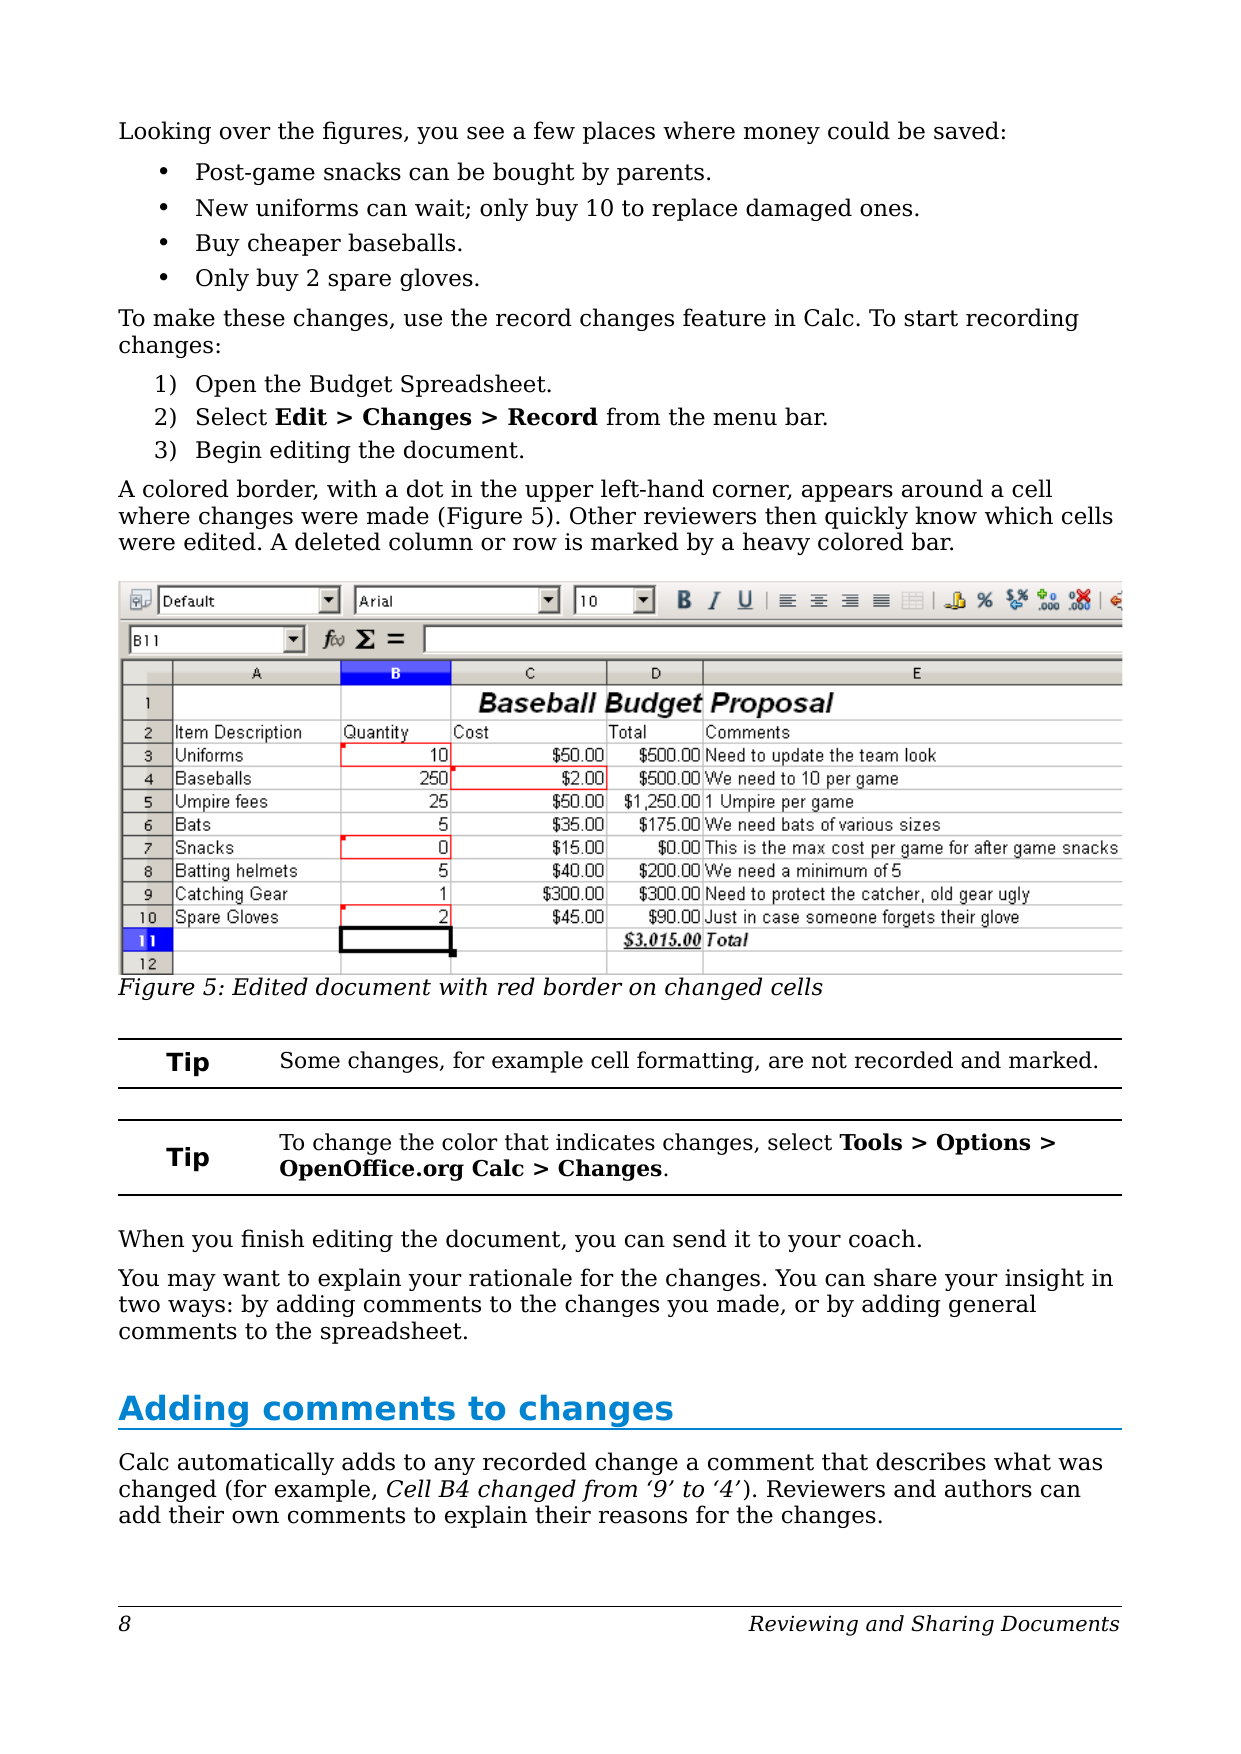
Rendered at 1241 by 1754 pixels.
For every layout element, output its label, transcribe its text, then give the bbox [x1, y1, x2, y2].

table_header Tip [118, 1040, 258, 1087]
text Calc automatically adds to any recorded change a comment that describes what was changed (for example, Cell B4 changed from ‘9’ to ‘4’). Reviewers and authors can add their own comments to explain their reasons for the changes. [118, 1449, 1122, 1529]
table_header Tip [118, 1121, 258, 1194]
table_header Some changes, for example cell formatting, are not recorded and marked. [258, 1040, 1122, 1087]
list Only buy 2 spare gloves. [156, 263, 1122, 293]
text Figure 5: Edited document with red border on changed cells [118, 975, 1122, 1001]
text A colored border, with a dot in the upper left-hand corner, appears around a cell where changes were made (Figure 5). Other reviewers then quickly know which cells were edited. A deleted column or row is marked by a heavy colored bar. [118, 476, 1122, 556]
picture [118, 581, 1123, 975]
list New uniforms can wait; only buy 10 to replace damaged ones. [156, 193, 1122, 222]
text When you finish editing the document, you can send it to your coach. [118, 1226, 1122, 1252]
table_header To change the color that indicates changes, select Tools > Options > OpenOffice.org Calc > Changes. [258, 1121, 1122, 1194]
list Buy cheaper baseballs. [156, 228, 1122, 257]
list Post-game snacks can be bought by parents. [156, 157, 1122, 186]
list Open the Budget Spreadsheet. [177, 371, 1122, 398]
text You may want to explain your rationale for the changes. You can share your insight in two ways: by adding comments to the changes you made, or by adding general comments to the spreadsheet. [118, 1265, 1122, 1345]
subtitle Adding comments to changes [118, 1389, 1122, 1428]
list Select Edit > Changes > Record from the menu bar. [177, 404, 1122, 431]
text To make these changes, use the record changes feature in Calc. To start recording changes: [118, 305, 1122, 358]
list Begin editing the document. [177, 437, 1122, 464]
text Looking over the figures, you see a few places where money could be saved: [118, 118, 1122, 145]
